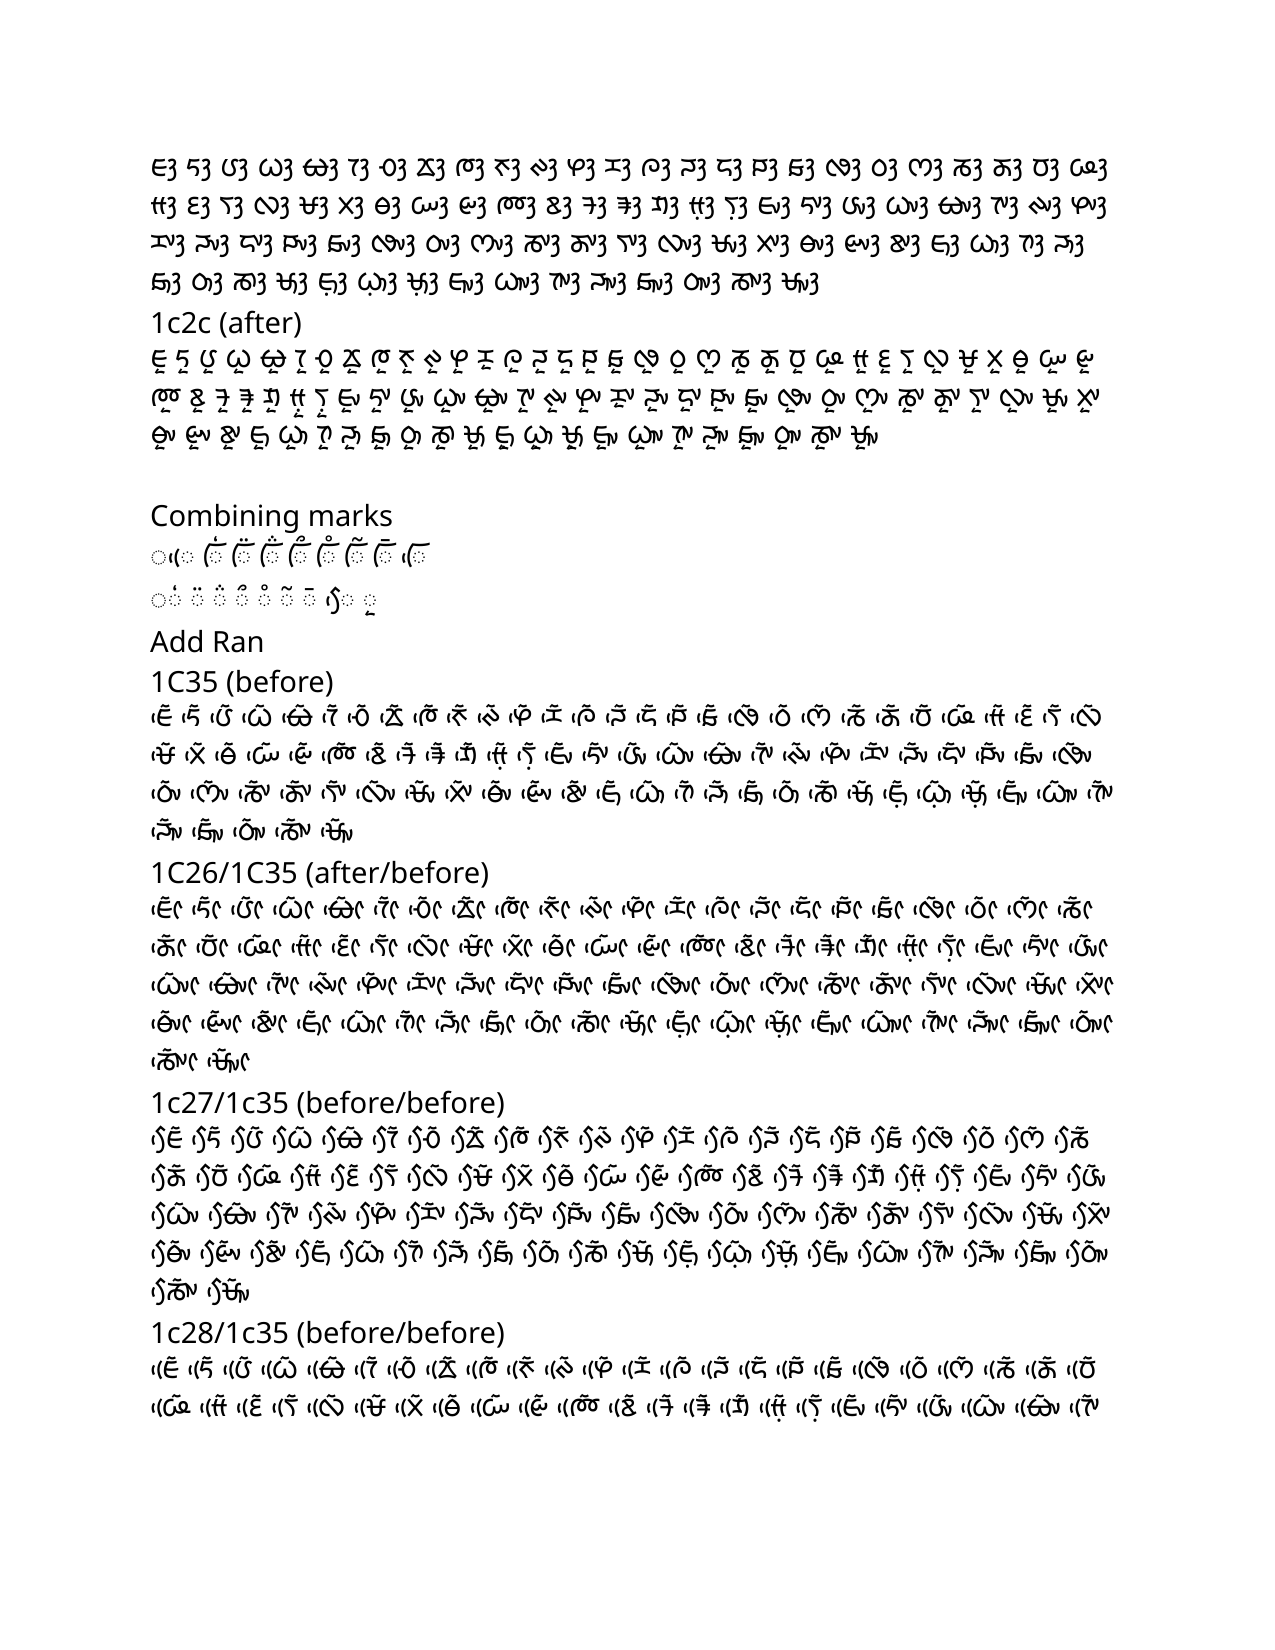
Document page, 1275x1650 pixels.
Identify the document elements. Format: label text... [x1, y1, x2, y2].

text ᰀᰵᰶ ᰁᰵᰶ ᰂᰵᰶ ᰃᰵᰶ ᰄᰵᰶ ᰅᰵᰶ ᰆᰵᰶ ᰇᰵᰶ ᰈᰵᰶ ᰉᰵᰶ ᰊᰵᰶ ᰋᰵᰶ ᰌᰵᰶ ᰍᰵᰶ ᰎᰵᰶ ᰏᰵᰶ ᰐᰵᰶ ᰑᰵᰶ ᰒᰵᰶ ᰓᰵᰶ ᰔᰵᰶ ᰕᰵᰶ ᰖᰵᰶ ᰗᰵᰶ ᰘᰵᰶ ᰙᰵᰶ ᰚᰵᰶ ᰛᰵᰶ ᰜᰵᰶ ᰝᰵᰶ ᰞᰵᰶ ᰟᰵᰶ ᰠᰵᰶ ᰡᰵᰶ ᰢᰵᰶ ᰣᰵᰶ ᱍᰵᰶ ᱎᰵᰶ ᱏᰵᰶ ᰙ᰷ᰵᰶ ᰛ᰷ᰵᰶ ᰀᰤᰵᰶ ᰁᰤᰵᰶ ᰂᰤᰵᰶ ᰃᰤᰵᰶ ᰄᰤᰵᰶ ᰅᰤᰵᰶ ᰊᰤᰵᰶ ᰋᰤᰵᰶ ᰌᰤᰵᰶ ᰎᰤᰵᰶ ᰏᰤᰵᰶ ᰐᰤᰵᰶ ᰑᰤᰵᰶ ᰒᰤᰵᰶ ᰓᰤᰵᰶ ᰔᰤᰵᰶ ᰕᰤᰵᰶ ᰖᰤᰵᰶ ᰛᰤᰵᰶ ᰜᰤᰵᰶ ᰝᰤᰵᰶ ᰞᰤᰵᰶ ᰟᰤᰵᰶ ᰡᰤᰵᰶ ᰣᰤᰵᰶ ᰀᰥᰵᰶ ᰃᰥᰵᰶ ᰅᰥᰵᰶ ᰎᰥᰵᰶ ᰑᰥᰵᰶ ᰓᰥᰵᰶ ᰕᰥᰵᰶ ᰝᰥᰵᰶ ᰀ᰷ᰥᰵᰶ ᰃ᰷ᰥᰵᰶ ᰝ᰷ᰥᰵᰶ ᰀᰥᰤᰵᰶ ᰃᰥᰤᰵᰶ ᰅᰥᰤᰵᰶ ᰎᰥᰤᰵᰶ ᰑᰥᰤᰵᰶ ᰓᰥᰤᰵᰶ ᰕᰥᰤᰵᰶ ᰝᰥᰤᰵᰶ [150, 701, 1125, 853]
text ᰀᰦᰵᰶ ᰁᰦᰵᰶ ᰂᰦᰵᰶ ᰃᰦᰵᰶ ᰄᰦᰵᰶ ᰅᰦᰵᰶ ᰆᰦᰵᰶ ᰇᰦᰵᰶ ᰈᰦᰵᰶ ᰉᰦᰵᰶ ᰊᰦᰵᰶ ᰋᰦᰵᰶ ᰌᰦᰵᰶ ᰍᰦᰵᰶ ᰎᰦᰵᰶ ᰏᰦᰵᰶ ᰐᰦᰵᰶ ᰑᰦᰵᰶ ᰒᰦᰵᰶ ᰓᰦᰵᰶ ᰔᰦᰵᰶ ᰕᰦᰵᰶ ᰖᰦᰵᰶ ᰗᰦᰵᰶ ᰘᰦᰵᰶ ᰙᰦᰵᰶ ᰚᰦᰵᰶ ᰛᰦᰵᰶ ᰜᰦᰵᰶ ᰝᰦᰵᰶ ᰞᰦᰵᰶ ᰟᰦᰵᰶ ᰠᰦᰵᰶ ᰡᰦᰵᰶ ᰢᰦᰵᰶ ᰣᰦᰵᰶ ᱍᰦᰵᰶ ᱎᰦᰵᰶ ᱏᰦᰵᰶ ᰙ᰷ᰦᰵᰶ ᰛ᰷ᰦᰵᰶ ᰀᰤᰦᰵᰶ ᰁᰤᰦᰵᰶ ᰂᰤᰦᰵᰶ ᰃᰤᰦᰵᰶ ᰄᰤᰦᰵᰶ ᰅᰤᰦᰵᰶ ᰊᰤᰦᰵᰶ ᰋᰤᰦᰵᰶ ᰌᰤᰦᰵᰶ ᰎᰤᰦᰵᰶ ᰏᰤᰦᰵᰶ ᰐᰤᰦᰵᰶ ᰑᰤᰦᰵᰶ ᰒᰤᰦᰵᰶ ᰓᰤᰦᰵᰶ ᰔᰤᰦᰵᰶ ᰕᰤᰦᰵᰶ ᰖᰤᰦᰵᰶ ᰛᰤᰦᰵᰶ ᰜᰤᰦᰵᰶ ᰝᰤᰦᰵᰶ ᰞᰤᰦᰵᰶ ᰟᰤᰦᰵᰶ ᰡᰤᰦᰵᰶ ᰣᰤᰦᰵᰶ ᰀᰥᰦᰵᰶ ᰃᰥᰦᰵᰶ ᰅᰥᰦᰵᰶ ᰎᰥᰦᰵᰶ ᰑᰥᰦᰵᰶ ᰓᰥᰦᰵᰶ ᰕᰥᰦᰵᰶ ᰝᰥᰦᰵᰶ ᰀ᰷ᰥᰦᰵᰶ ᰃ᰷ᰥᰦᰵᰶ ᰝ᰷ᰥᰦᰵᰶ ᰀᰥᰤᰦᰵᰶ ᰃᰥᰤᰦᰵᰶ ᰅᰥᰤᰦᰵᰶ ᰎᰥᰤᰦᰵᰶ ᰑᰥᰤᰦᰵᰶ ᰓᰥᰤᰦᰵᰶ ᰕᰥᰤᰦᰵᰶ ᰝᰥᰤᰦᰵᰶ [150, 892, 1125, 1082]
text Combining marks [150, 496, 1125, 535]
text ᰀᰨᰵᰶ ᰁᰨᰵᰶ ᰂᰨᰵᰶ ᰃᰨᰵᰶ ᰄᰨᰵᰶ ᰅᰨᰵᰶ ᰆᰨᰵᰶ ᰇᰨᰵᰶ ᰈᰨᰵᰶ ᰉᰨᰵᰶ ᰊᰨᰵᰶ ᰋᰨᰵᰶ ᰌᰨᰵᰶ ᰍᰨᰵᰶ ᰎᰨᰵᰶ ᰏᰨᰵᰶ ᰐᰨᰵᰶ ᰑᰨᰵᰶ ᰒᰨᰵᰶ ᰓᰨᰵᰶ ᰔᰨᰵᰶ ᰕᰨᰵᰶ ᰖᰨᰵᰶ ᰗᰨᰵᰶ ᰘᰨᰵᰶ ᰙᰨᰵᰶ ᰚᰨᰵᰶ ᰛᰨᰵᰶ ᰜᰨᰵᰶ ᰝᰨᰵᰶ ᰞᰨᰵᰶ ᰟᰨᰵᰶ ᰠᰨᰵᰶ ᰡᰨᰵᰶ ᰢᰨᰵᰶ ᰣᰨᰵᰶ ᱍᰨᰵᰶ ᱎᰨᰵᰶ ᱏᰨᰵᰶ ᰙ᰷ᰨᰵᰶ ᰛ᰷ᰨᰵᰶ ᰀᰤᰨᰵᰶ ᰁᰤᰨᰵᰶ ᰂᰤᰨᰵᰶ ᰃᰤᰨᰵᰶ ᰄᰤᰨᰵᰶ ᰅᰤᰨᰵᰶ [150, 1352, 1125, 1428]
text ᰀᰬ ᰁᰬ ᰂᰬ ᰃᰬ ᰄᰬ ᰅᰬ ᰆᰬ ᰇᰬ ᰈᰬ ᰉᰬ ᰊᰬ ᰋᰬ ᰌᰬ ᰍᰬ ᰎᰬ ᰏᰬ ᰐᰬ ᰑᰬ ᰒᰬ ᰓᰬ ᰔᰬ ᰕᰬ ᰖᰬ ᰗᰬ ᰘᰬ ᰙᰬ ᰚᰬ ᰛᰬ ᰜᰬ ᰝᰬ ᰞᰬ ᰟᰬ ᰠᰬ ᰡᰬ ᰢᰬ ᰣᰬ ᱍᰬ ᱎᰬ ᱏᰬ ᰙ᰷ᰬ ᰛ᰷ᰬ ᰀᰤᰬ ᰁᰤᰬ ᰂᰤᰬ ᰃᰤᰬ ᰄᰤᰬ ᰅᰤᰬ ᰊᰤᰬ ᰋᰤᰬ ᰌᰤᰬ ᰎᰤᰬ ᰏᰤᰬ ᰐᰤᰬ ᰑᰤᰬ ᰒᰤᰬ ᰓᰤᰬ ᰔᰤᰬ ᰕᰤᰬ ᰖᰤᰬ ᰛᰤᰬ ᰜᰤᰬ ᰝᰤᰬ ᰞᰤᰬ ᰟᰤᰬ ᰡᰤᰬ ᰣᰤᰬ ᰀᰥᰬ ᰃᰥᰬ ᰅᰥᰬ ᰎᰥᰬ ᰑᰥᰬ ᰓᰥᰬ ᰕᰥᰬ ᰝᰥᰬ ᰀ᰷ᰥᰬ ᰃ᰷ᰥᰬ ᰝ᰷ᰥᰬ ᰀᰥᰤᰬ ᰃᰥᰤᰬ ᰅᰥᰤᰬ ᰎᰥᰤᰬ ᰑᰥᰤᰬ ᰓᰥᰤᰬ ᰕᰥᰤᰬ ᰝᰥᰤᰬ [150, 342, 1125, 456]
text 1C26/1C35 (after/before) [150, 853, 1125, 892]
text ◌ᰭ ◌ᰮ ◌ᰯ ◌ᰰ ◌ᰱ ◌ᰲ ◌ᰳ ◌ᰧᰵ ◌ᰬ [150, 578, 1125, 621]
text 1c2c (after) [150, 302, 1125, 342]
text ◌ᰨᰵ ◌ᰩᰭ ◌ᰩᰮ ◌ᰩᰯ ◌ᰩᰰ ◌ᰩᰱ ◌ᰩᰲ ◌ᰩᰳ ◌ᰩᰵ [150, 535, 1125, 578]
text 1c27/1c35 (before/before) [150, 1082, 1125, 1122]
text 1C35 (before) [150, 661, 1125, 701]
text Add Ran [150, 621, 1125, 661]
text ᰀᰧᰵᰶ ᰁᰧᰵᰶ ᰂᰧᰵᰶ ᰃᰧᰵᰶ ᰄᰧᰵᰶ ᰅᰧᰵᰶ ᰆᰧᰵᰶ ᰇᰧᰵᰶ ᰈᰧᰵᰶ ᰉᰧᰵᰶ ᰊᰧᰵᰶ ᰋᰧᰵᰶ ᰌᰧᰵᰶ ᰍᰧᰵᰶ ᰎᰧᰵᰶ ᰏᰧᰵᰶ ᰐᰧᰵᰶ ᰑᰧᰵᰶ ᰒᰧᰵᰶ ᰓᰧᰵᰶ ᰔᰧᰵᰶ ᰕᰧᰵᰶ ᰖᰧᰵᰶ ᰗᰧᰵᰶ ᰘᰧᰵᰶ ᰙᰧᰵᰶ ᰚᰧᰵᰶ ᰛᰧᰵᰶ ᰜᰧᰵᰶ ᰝᰧᰵᰶ ᰞᰧᰵᰶ ᰟᰧᰵᰶ ᰠᰧᰵᰶ ᰡᰧᰵᰶ ᰢᰧᰵᰶ ᰣᰧᰵᰶ ᱍᰧᰵᰶ ᱎᰧᰵᰶ ᱏᰧᰵᰶ ᰙ᰷ᰧᰵᰶ ᰛ᰷ᰧᰵᰶ ᰀᰤᰧᰵᰶ ᰁᰤᰧᰵᰶ ᰂᰤᰧᰵᰶ ᰃᰤᰧᰵᰶ ᰄᰤᰧᰵᰶ ᰅᰤᰧᰵᰶ ᰊᰤᰧᰵᰶ ᰋᰤᰧᰵᰶ ᰌᰤᰧᰵᰶ ᰎᰤᰧᰵᰶ ᰏᰤᰧᰵᰶ ᰐᰤᰧᰵᰶ ᰑᰤᰧᰵᰶ ᰒᰤᰧᰵᰶ ᰓᰤᰧᰵᰶ ᰔᰤᰧᰵᰶ ᰕᰤᰧᰵᰶ ᰖᰤᰧᰵᰶ ᰛᰤᰧᰵᰶ ᰜᰤᰧᰵᰶ ᰝᰤᰧᰵᰶ ᰞᰤᰧᰵᰶ ᰟᰤᰧᰵᰶ ᰡᰤᰧᰵᰶ ᰣᰤᰧᰵᰶ ᰀᰥᰧᰵᰶ ᰃᰥᰧᰵᰶ ᰅᰥᰧᰵᰶ ᰎᰥᰧᰵᰶ ᰑᰥᰧᰵᰶ ᰓᰥᰧᰵᰶ ᰕᰥᰧᰵᰶ ᰝᰥᰧᰵᰶ ᰀ᰷ᰥᰧᰵᰶ ᰃ᰷ᰥᰧᰵᰶ ᰝ᰷ᰥᰧᰵᰶ ᰀᰥᰤᰧᰵᰶ ᰃᰥᰤᰧᰵᰶ ᰅᰥᰤᰧᰵᰶ ᰎᰥᰤᰧᰵᰶ ᰑᰥᰤᰧᰵᰶ ᰓᰥᰤᰧᰵᰶ ᰕᰥᰤᰧᰵᰶ ᰝᰥᰤᰧᰵᰶ [150, 1122, 1125, 1312]
text 1c28/1c35 (before/before) [150, 1312, 1125, 1352]
text ᰀᰫ ᰁᰫ ᰂᰫ ᰃᰫ ᰄᰫ ᰅᰫ ᰆᰫ ᰇᰫ ᰈᰫ ᰉᰫ ᰊᰫ ᰋᰫ ᰌᰫ ᰍᰫ ᰎᰫ ᰏᰫ ᰐᰫ ᰑᰫ ᰒᰫ ᰓᰫ ᰔᰫ ᰕᰫ ᰖᰫ ᰗᰫ ᰘᰫ ᰙᰫ ᰚᰫ ᰛᰫ ᰜᰫ ᰝᰫ ᰞᰫ ᰟᰫ ᰠᰫ ᰡᰫ ᰢᰫ ᰣᰫ ᱍᰫ ᱎᰫ ᱏᰫ ᰙ᰷ᰫ ᰛ᰷ᰫ ᰀᰤᰫ ᰁᰤᰫ ᰂᰤᰫ ᰃᰤᰫ ᰄᰤᰫ ᰅᰤᰫ ᰊᰤᰫ ᰋᰤᰫ ᰌᰤᰫ ᰎᰤᰫ ᰏᰤᰫ ᰐᰤᰫ ᰑᰤᰫ ᰒᰤᰫ ᰓᰤᰫ ᰔᰤᰫ ᰕᰤᰫ ᰖᰤᰫ ᰛᰤᰫ ᰜᰤᰫ ᰝᰤᰫ ᰞᰤᰫ ᰟᰤᰫ ᰡᰤᰫ ᰣᰤᰫ ᰀᰥᰫ ᰃᰥᰫ ᰅᰥᰫ ᰎᰥᰫ ᰑᰥᰫ ᰓᰥᰫ ᰕᰥᰫ ᰝᰥᰫ ᰀ᰷ᰥᰫ ᰃ᰷ᰥᰫ ᰝ᰷ᰥᰫ ᰀᰥᰤᰫ ᰃᰥᰤᰫ ᰅᰥᰤᰫ ᰎᰥᰤᰫ ᰑᰥᰤᰫ ᰓᰥᰤᰫ ᰕᰥᰤᰫ ᰝᰥᰤᰫ [150, 150, 1125, 302]
